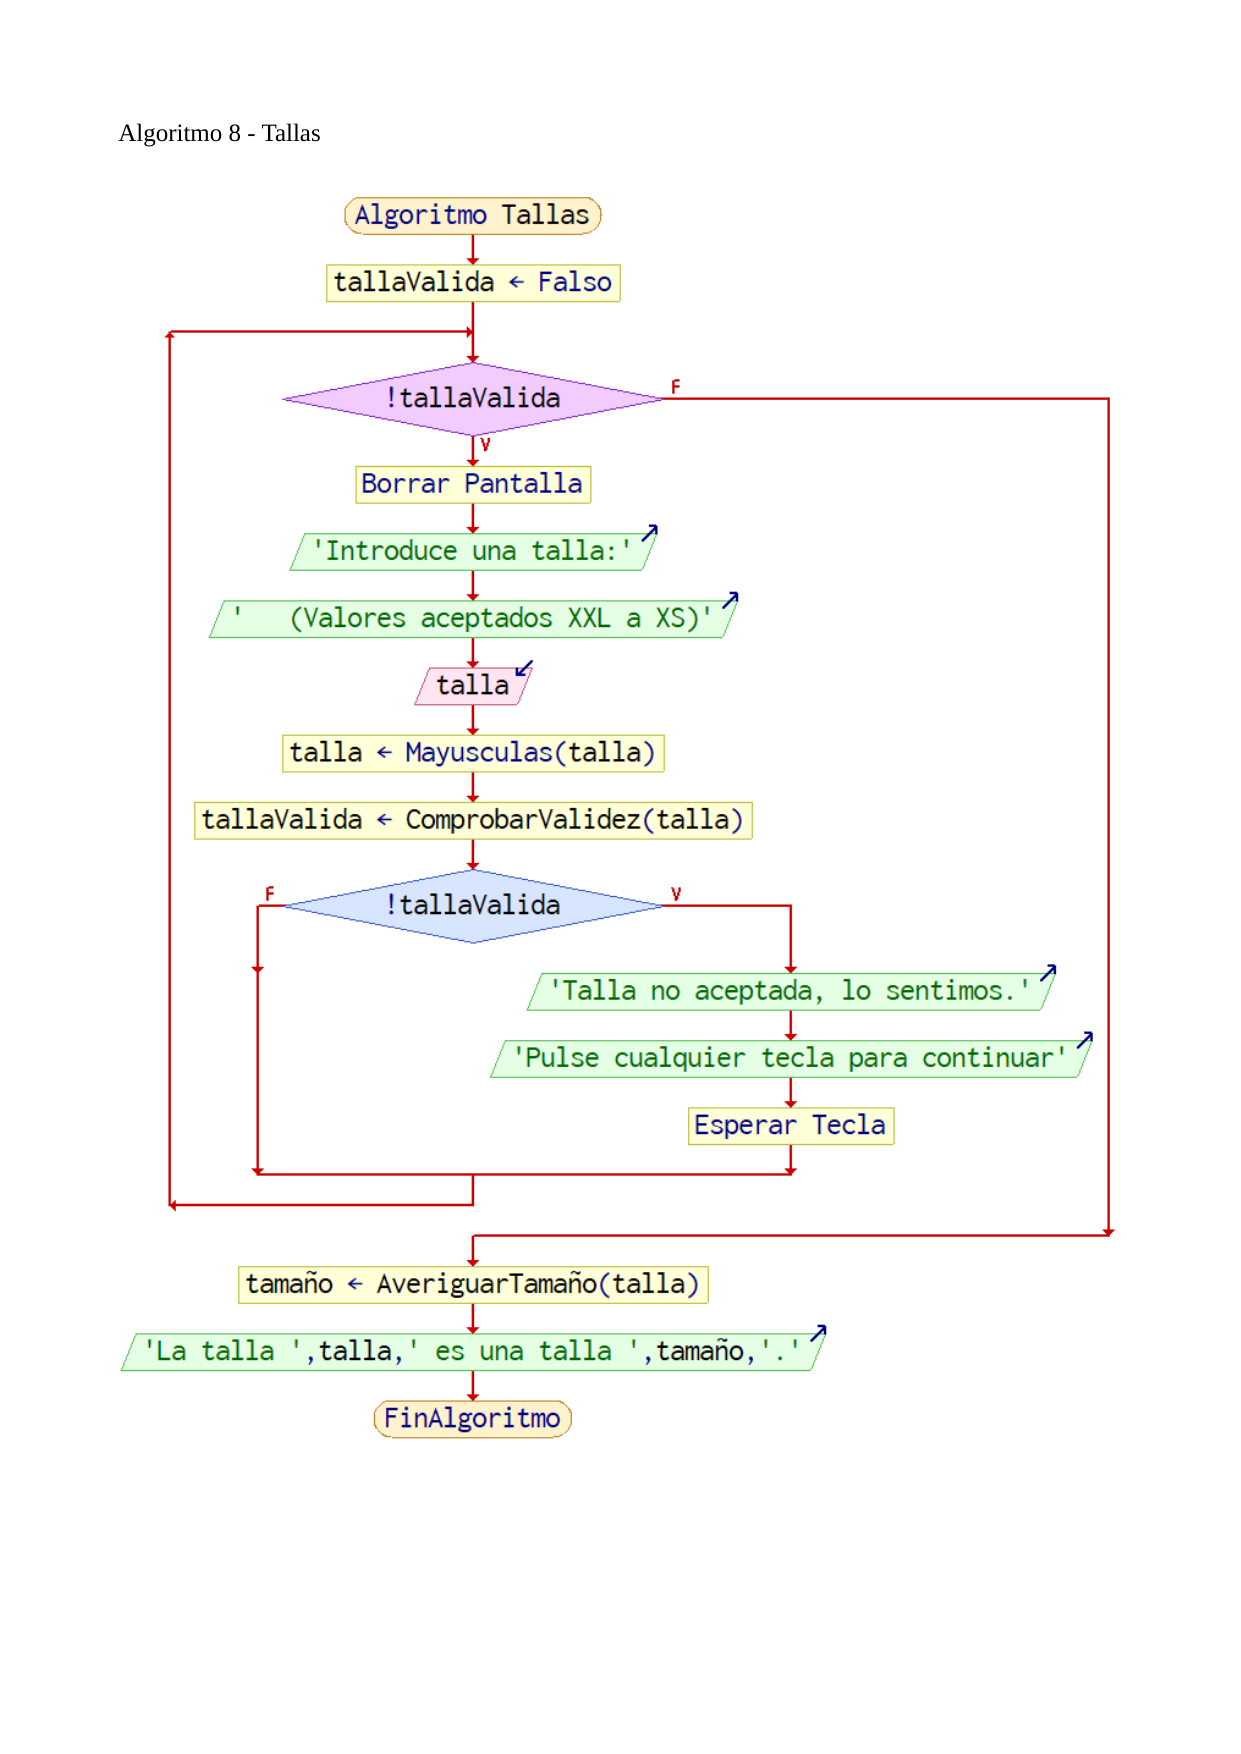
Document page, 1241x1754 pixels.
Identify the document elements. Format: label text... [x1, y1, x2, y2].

picture [116, 185, 1121, 1480]
text Algoritmo 8 - Tallas [118, 118, 1122, 147]
